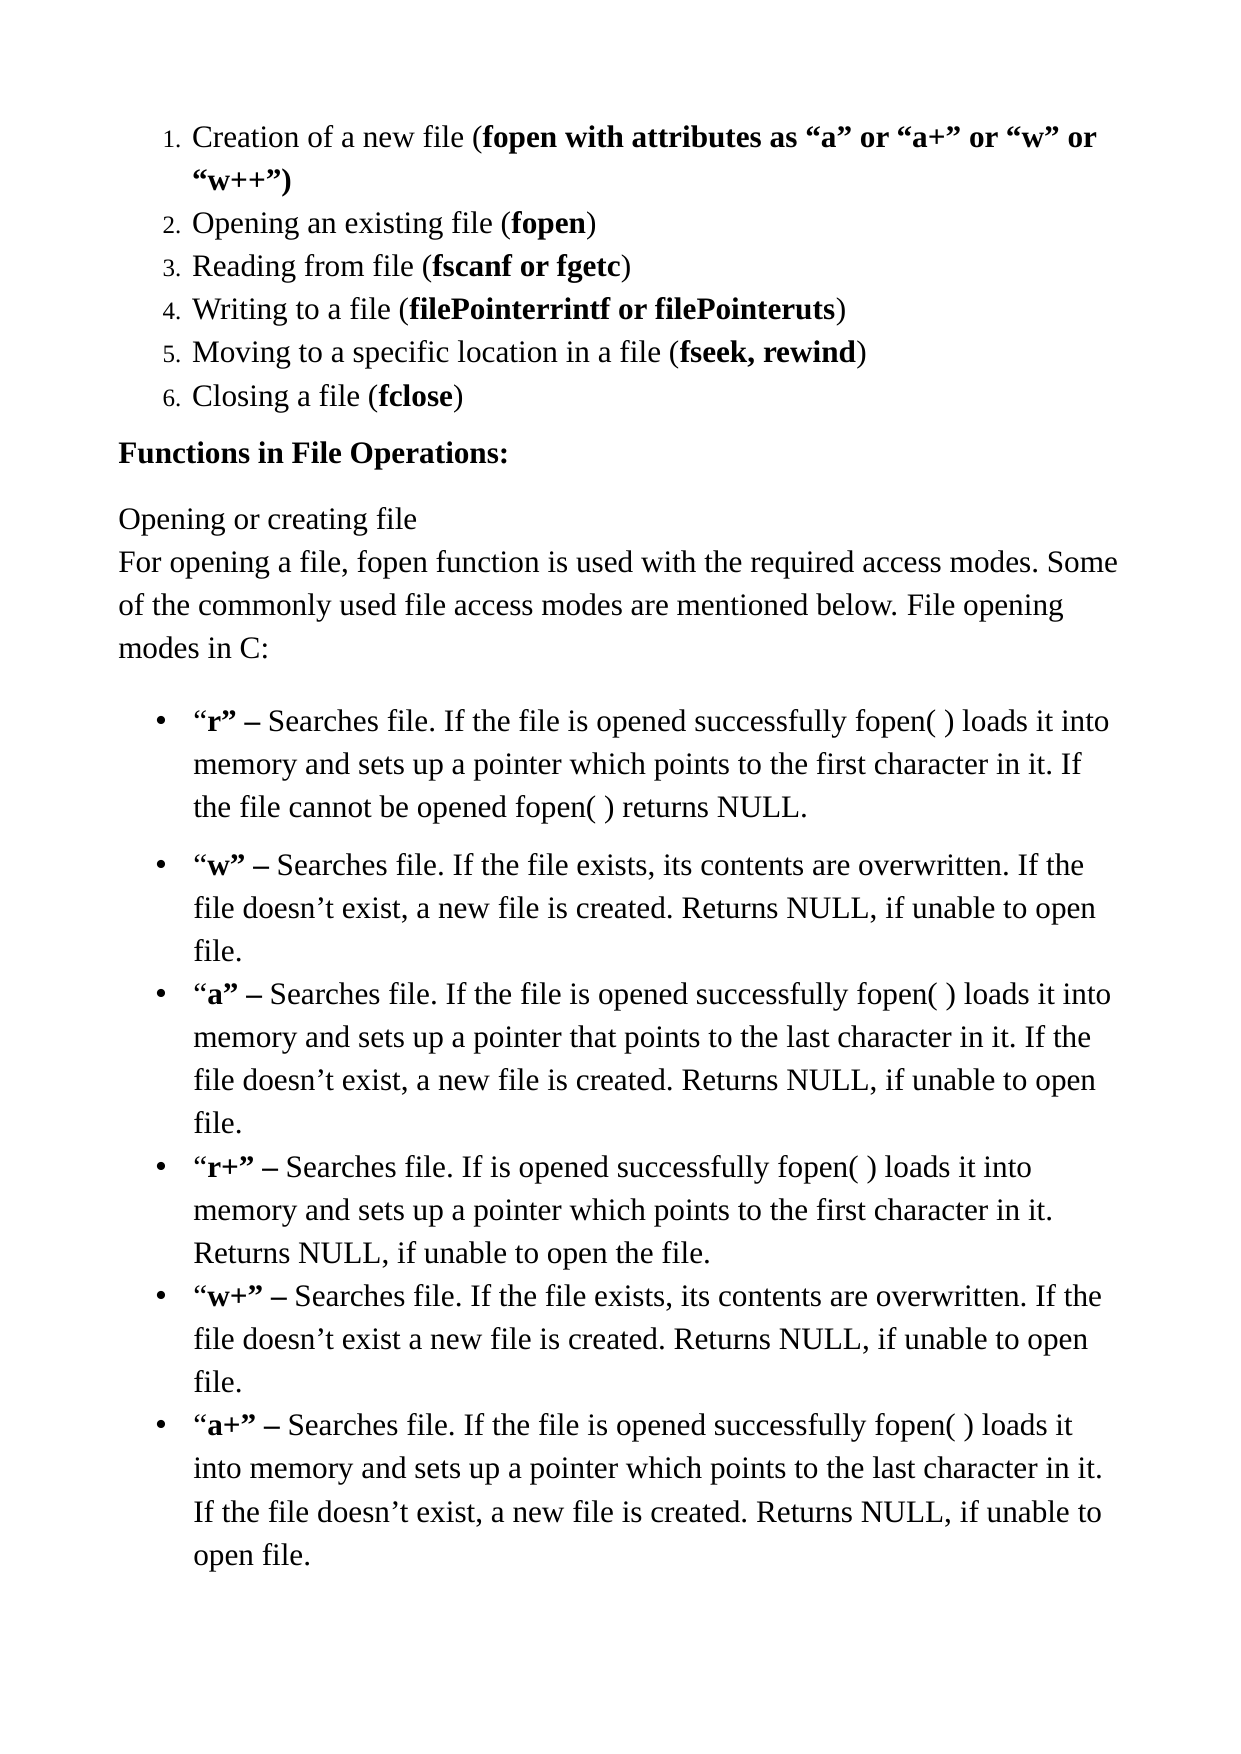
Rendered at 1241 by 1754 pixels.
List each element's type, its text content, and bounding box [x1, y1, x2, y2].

list Closing a file (fclose) [162, 377, 1122, 413]
list “a+” – Searches file. If the file is opened successfully fopen( ) loads it into memory and sets up a pointer which points to the last character in it. If the file doesn’t exist, a new file is created. Returns NULL, if unable to open file. [156, 1407, 1122, 1572]
list “r+” – Searches file. If is opened successfully fopen( ) loads it into memory and sets up a pointer which points to the first character in it. Returns NULL, if unable to open the file. [156, 1148, 1122, 1270]
list “w+” – Searches file. If the file exists, its contents are overwritten. If the file doesn’t exist a new file is created. Returns NULL, if unable to open file. [156, 1277, 1122, 1399]
list Creation of a new file (fopen with attributes as “a” or “a+” or “w” or “w++”) [162, 118, 1122, 197]
list Writing to a file (filePointerrintf or filePointeruts) [162, 291, 1122, 327]
list “r” – Searches file. If the file is opened successfully fopen( ) loads it into memory and sets up a pointer which points to the first character in it. If the file cannot be opened fopen( ) returns NULL. [156, 702, 1122, 824]
list “w” – Searches file. If the file exists, its contents are overwritten. If the file doesn’t exist, a new file is created. Returns NULL, if unable to open file. [156, 846, 1122, 968]
text Functions in File Operations: [118, 434, 1122, 471]
list “a” – Searches file. If the file is opened successfully fopen( ) loads it into memory and sets up a pointer that points to the last character in it. If the file doesn’t exist, a new file is created. Returns NULL, if unable to open file. [156, 975, 1122, 1141]
list Opening an existing file (fopen) [162, 204, 1122, 240]
text Opening or creating file For opening a file, fopen function is used with the required access modes. Some of the commonly used file access modes are mentioned below. File opening modes in C: [118, 500, 1122, 665]
list Moving to a specific location in a file (fseek, rewind) [162, 334, 1122, 370]
list Reading from file (fscanf or fgetc) [162, 247, 1122, 283]
